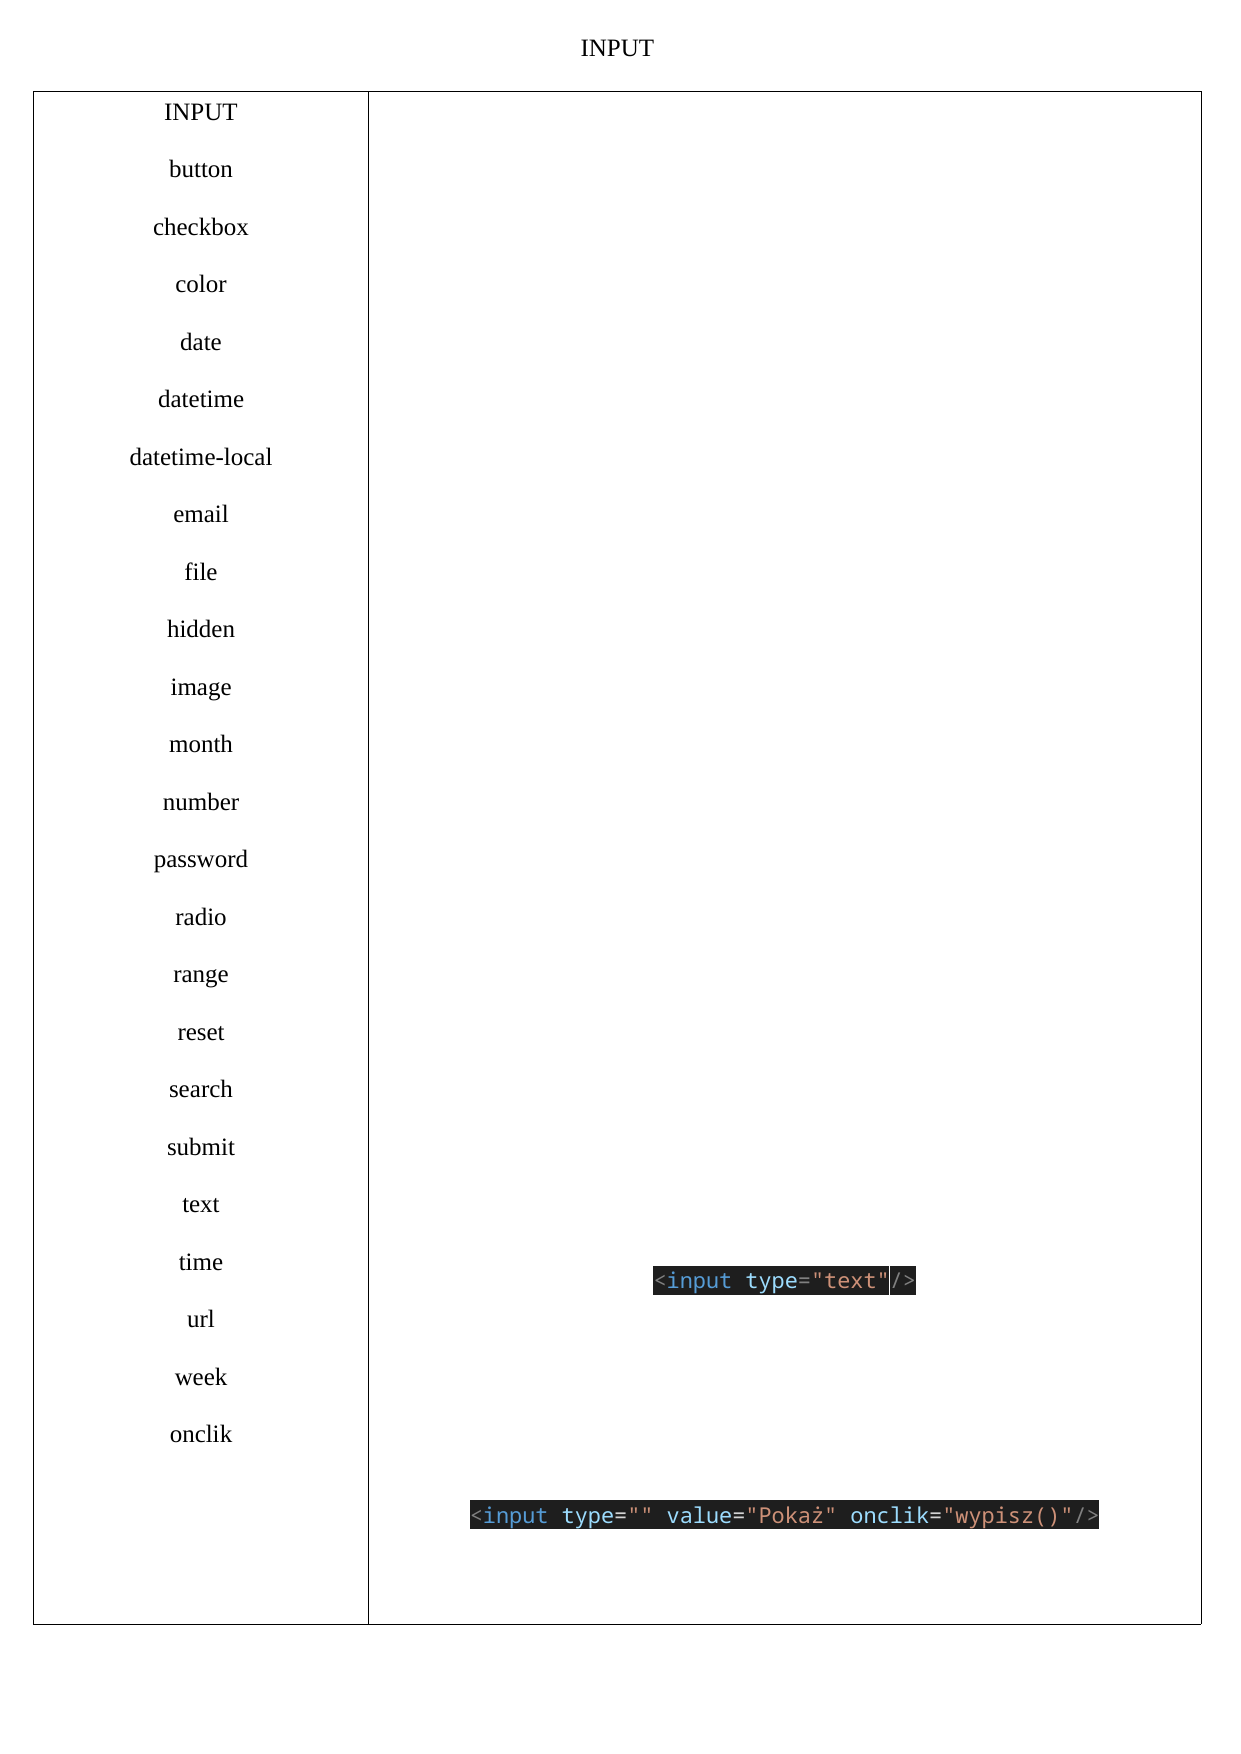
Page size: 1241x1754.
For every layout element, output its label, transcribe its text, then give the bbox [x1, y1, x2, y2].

text INPUT [33, 33, 1201, 62]
table_header <input type="text"/> <input type="" value="Pokaż" onclik="wypisz()"/> [369, 92, 1201, 1623]
table_header INPUT button checkbox color date datetime datetime-local email file hidden image month number password radio range reset search submit text time url week onclik [34, 92, 368, 1623]
